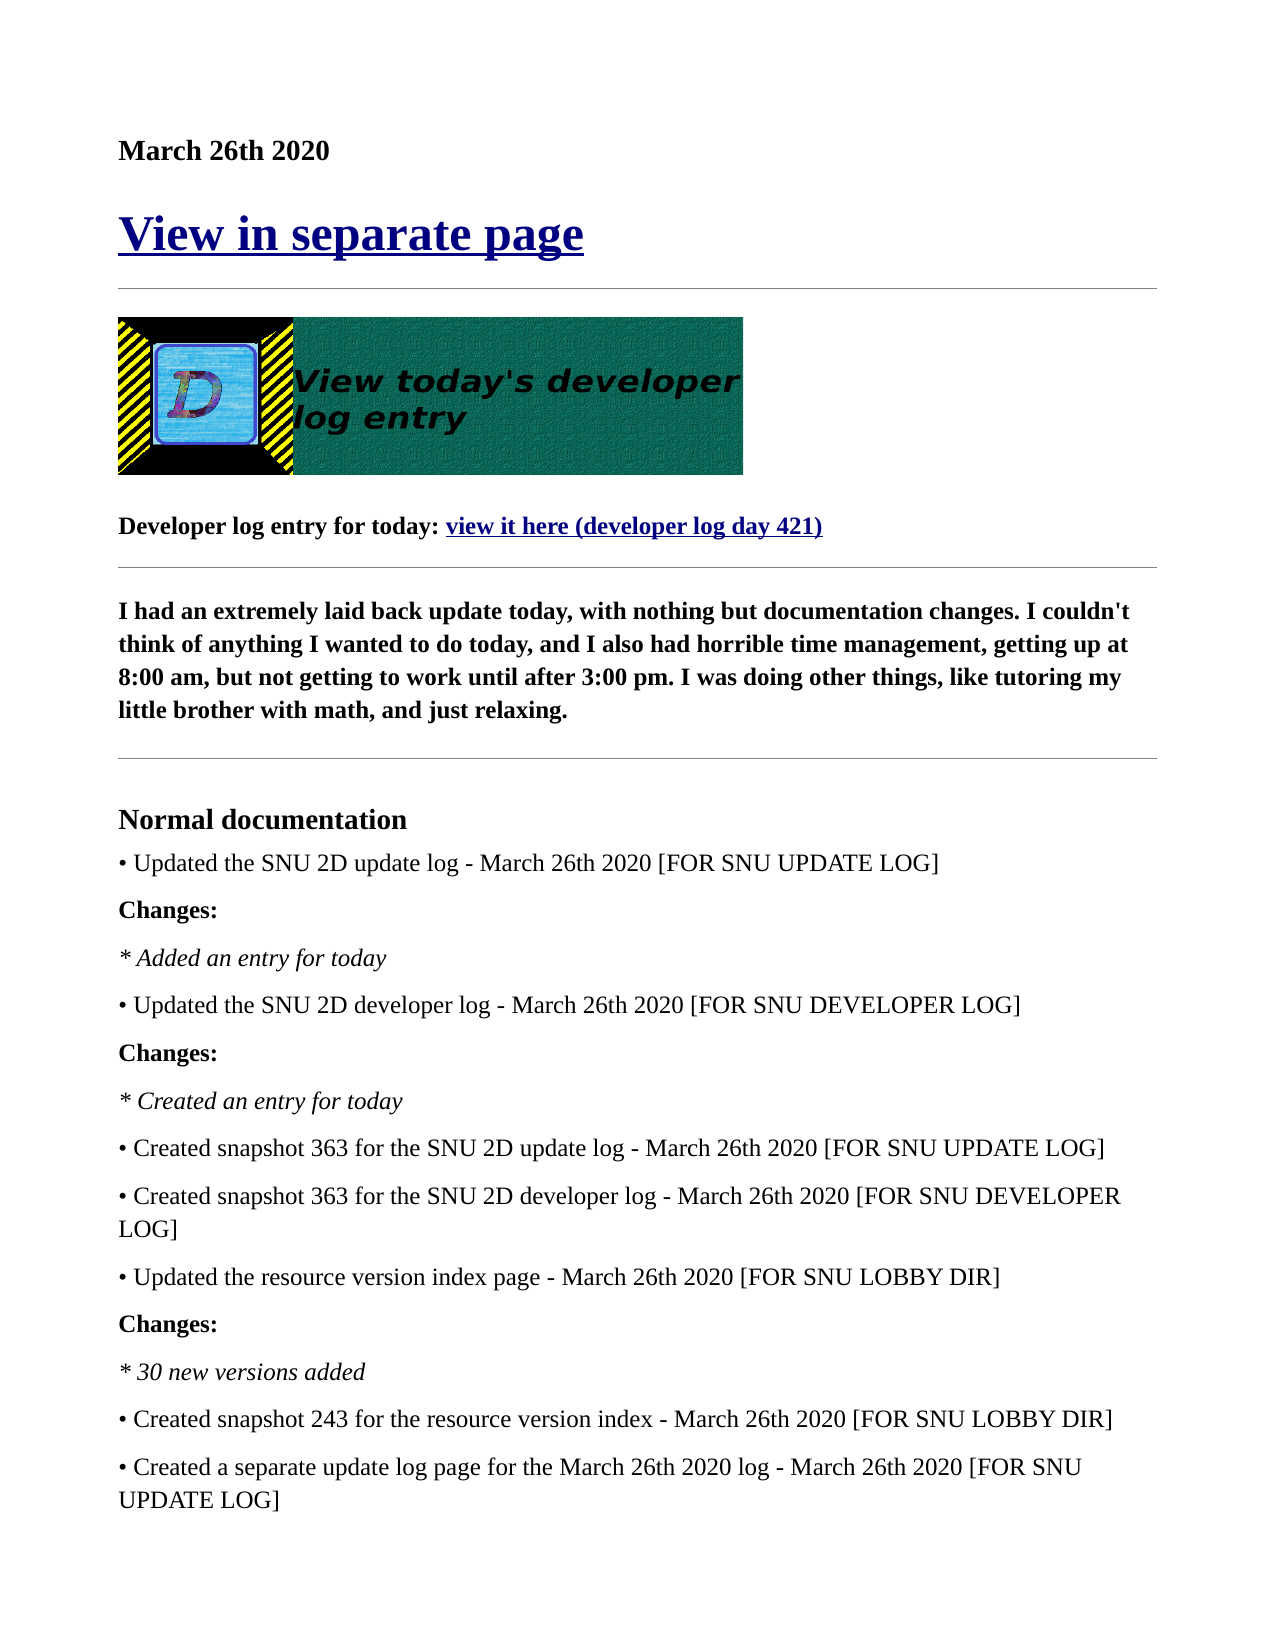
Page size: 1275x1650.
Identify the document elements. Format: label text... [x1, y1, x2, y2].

subtitle March 26th 2020 [118, 133, 1157, 166]
text * Added an entry for today [118, 943, 1157, 972]
picture [118, 317, 744, 475]
text • Created a separate update log page for the March 26th 2020 log - March 26th 2020 [FOR SNU UPDATE LOG] [118, 1452, 1157, 1514]
text Changes: [118, 1309, 1157, 1338]
text • Updated the SNU 2D developer log - March 26th 2020 [FOR SNU DEVELOPER LOG] [118, 991, 1157, 1019]
subtitle View in separate page [118, 204, 1157, 261]
text I had an extremely laid back update today, with nothing but documentation changes. I couldn't think of anything I wanted to do today, and I also had horrible time management, getting up at 8:00 am, but not getting to work until after 3:00 pm. I was doing other things, like tutoring my little brother with math, and just relaxing. [118, 596, 1157, 724]
subtitle Normal documentation [118, 802, 1157, 835]
text Changes: [118, 1038, 1157, 1067]
text Changes: [118, 895, 1157, 924]
text * Created an entry for today [118, 1086, 1157, 1114]
text • Created snapshot 243 for the resource version index - March 26th 2020 [FOR SNU LOBBY DIR] [118, 1404, 1157, 1433]
subtitle Developer log entry for today: view it here (developer log day 421) [118, 511, 1157, 540]
text * 30 new versions added [118, 1357, 1157, 1386]
text • Created snapshot 363 for the SNU 2D update log - March 26th 2020 [FOR SNU UPDATE LOG] [118, 1133, 1157, 1162]
text • Created snapshot 363 for the SNU 2D developer log - March 26th 2020 [FOR SNU DEVELOPER LOG] [118, 1181, 1157, 1243]
text • Updated the SNU 2D update log - March 26th 2020 [FOR SNU UPDATE LOG] [118, 848, 1157, 877]
text • Updated the resource version index page - March 26th 2020 [FOR SNU LOBBY DIR] [118, 1262, 1157, 1290]
